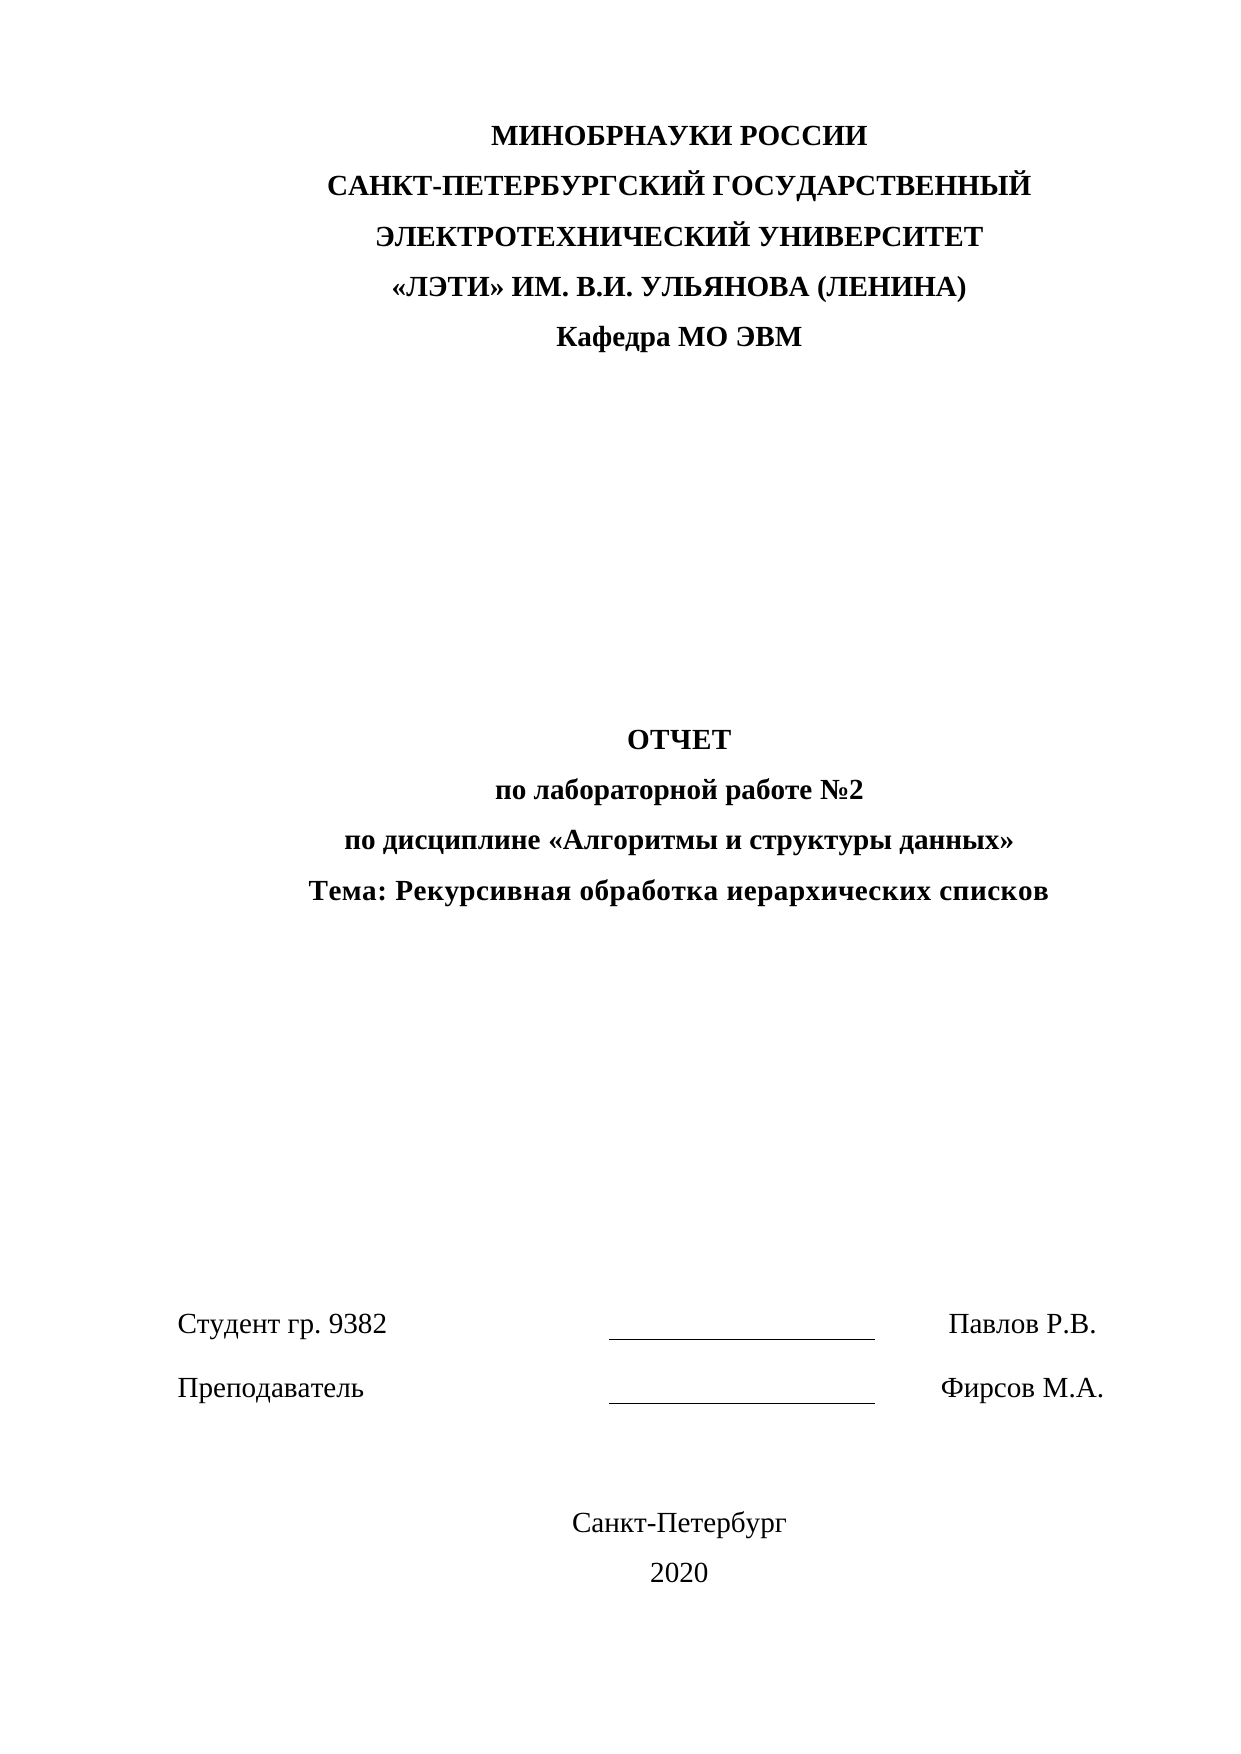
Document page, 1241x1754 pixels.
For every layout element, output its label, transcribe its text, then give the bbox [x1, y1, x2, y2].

text Санкт-Петербург [177, 1505, 1181, 1538]
text Кафедра МО ЭВМ [177, 319, 1181, 353]
text «ЛЭТИ» им. В.И. Ульянова (Ленина) [177, 269, 1181, 303]
text 2020 [177, 1555, 1181, 1589]
text Тема: Рекурсивная обработка иерархических списков [177, 873, 1181, 906]
text по дисциплине «Алгоритмы и структуры данных» [177, 822, 1181, 856]
table_header Студент гр. 9382 [166, 1275, 609, 1339]
table_cell Преподаватель [166, 1339, 609, 1403]
table_header [609, 1275, 875, 1339]
text МИНОБРНАУКИ РОССИИ [177, 118, 1181, 152]
table_cell Фирсов М.А. [875, 1339, 1170, 1403]
text Санкт-Петербургский государственный [177, 168, 1181, 202]
text электротехнический университет [177, 219, 1181, 252]
text отчет [177, 722, 1181, 755]
table_cell [609, 1340, 875, 1403]
table_header Павлов Р.В. [875, 1275, 1170, 1339]
text по лабораторной работе №2 [177, 772, 1181, 806]
